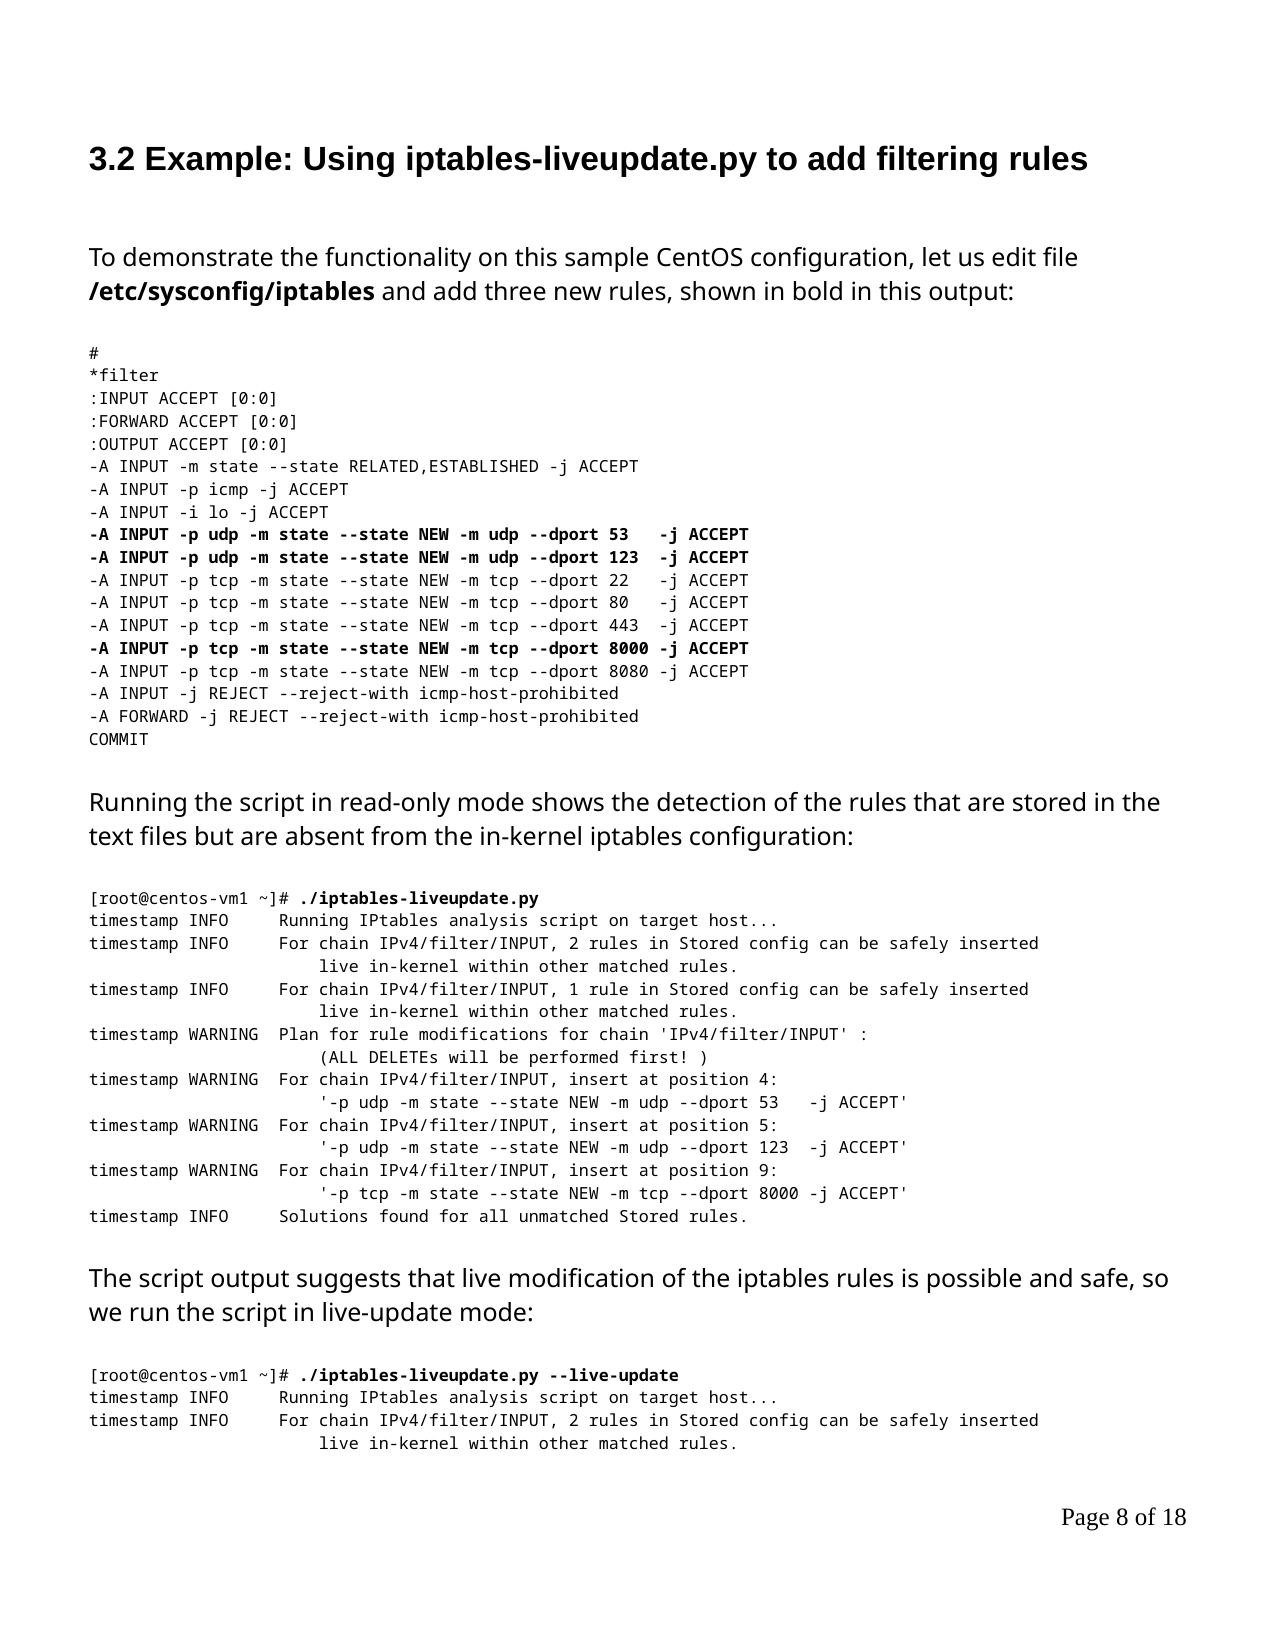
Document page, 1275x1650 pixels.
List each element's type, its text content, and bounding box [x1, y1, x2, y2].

text -A INPUT -m state --state RELATED,ESTABLISHED -j ACCEPT [88, 455, 1186, 478]
subtitle 3.2 Example: Using iptables-liveupdate.py to add filtering rules [88, 139, 1186, 178]
text [root@centos-vm1 ~]# ./iptables-liveupdate.py [88, 886, 1186, 909]
text '-p udp -m state --state NEW -m udp --dport 53 -j ACCEPT' [88, 1091, 1186, 1113]
text To demonstrate the functionality on this sample CentOS configuration, let us edit file /etc/sysconfig/iptables and add three new rules, shown in bold in this output: [88, 239, 1186, 307]
text timestamp INFO For chain IPv4/filter/INPUT, 1 rule in Stored config can be safely inserted [88, 977, 1186, 1000]
text COMMIT [88, 727, 1186, 750]
text -A INPUT -p udp -m state --state NEW -m udp --dport 123 -j ACCEPT [88, 546, 1186, 568]
text *filter [88, 364, 1186, 387]
text (ALL DELETEs will be performed first! ) [88, 1045, 1186, 1068]
text -A INPUT -p tcp -m state --state NEW -m tcp --dport 443 -j ACCEPT [88, 614, 1186, 637]
text -A INPUT -p tcp -m state --state NEW -m tcp --dport 80 -j ACCEPT [88, 591, 1186, 614]
text # [88, 341, 1186, 364]
text timestamp INFO For chain IPv4/filter/INPUT, 2 rules in Stored config can be safely inserted [88, 1409, 1186, 1431]
text '-p tcp -m state --state NEW -m tcp --dport 8000 -j ACCEPT' [88, 1182, 1186, 1204]
text -A FORWARD -j REJECT --reject-with icmp-host-prohibited [88, 705, 1186, 727]
text timestamp WARNING For chain IPv4/filter/INPUT, insert at position 4: [88, 1068, 1186, 1091]
text live in-kernel within other matched rules. [88, 1431, 1186, 1454]
text timestamp INFO For chain IPv4/filter/INPUT, 2 rules in Stored config can be safely inserted [88, 932, 1186, 954]
text The script output suggests that live modification of the iptables rules is possible and safe, so we run the script in live-update mode: [88, 1261, 1186, 1329]
text '-p udp -m state --state NEW -m udp --dport 123 -j ACCEPT' [88, 1136, 1186, 1159]
text live in-kernel within other matched rules. [88, 1000, 1186, 1023]
text timestamp INFO Running IPtables analysis script on target host... [88, 909, 1186, 932]
text -A INPUT -p tcp -m state --state NEW -m tcp --dport 8000 -j ACCEPT [88, 637, 1186, 659]
text -A INPUT -p tcp -m state --state NEW -m tcp --dport 8080 -j ACCEPT [88, 659, 1186, 682]
text timestamp INFO Running IPtables analysis script on target host... [88, 1386, 1186, 1409]
text -A INPUT -p udp -m state --state NEW -m udp --dport 53 -j ACCEPT [88, 523, 1186, 546]
text -A INPUT -j REJECT --reject-with icmp-host-prohibited [88, 682, 1186, 705]
text timestamp INFO Solutions found for all unmatched Stored rules. [88, 1204, 1186, 1227]
text Running the script in read-only mode shows the detection of the rules that are stored in the text files but are absent from the in-kernel iptables configuration: [88, 784, 1186, 852]
text live in-kernel within other matched rules. [88, 954, 1186, 977]
text timestamp WARNING For chain IPv4/filter/INPUT, insert at position 5: [88, 1113, 1186, 1136]
text -A INPUT -p icmp -j ACCEPT [88, 478, 1186, 500]
text :INPUT ACCEPT [0:0] [88, 387, 1186, 409]
text timestamp WARNING Plan for rule modifications for chain 'IPv4/filter/INPUT' : [88, 1023, 1186, 1045]
text [root@centos-vm1 ~]# ./iptables-liveupdate.py --live-update [88, 1363, 1186, 1386]
text :OUTPUT ACCEPT [0:0] [88, 432, 1186, 455]
text :FORWARD ACCEPT [0:0] [88, 409, 1186, 432]
text timestamp WARNING For chain IPv4/filter/INPUT, insert at position 9: [88, 1159, 1186, 1182]
text -A INPUT -i lo -j ACCEPT [88, 500, 1186, 523]
text -A INPUT -p tcp -m state --state NEW -m tcp --dport 22 -j ACCEPT [88, 568, 1186, 591]
